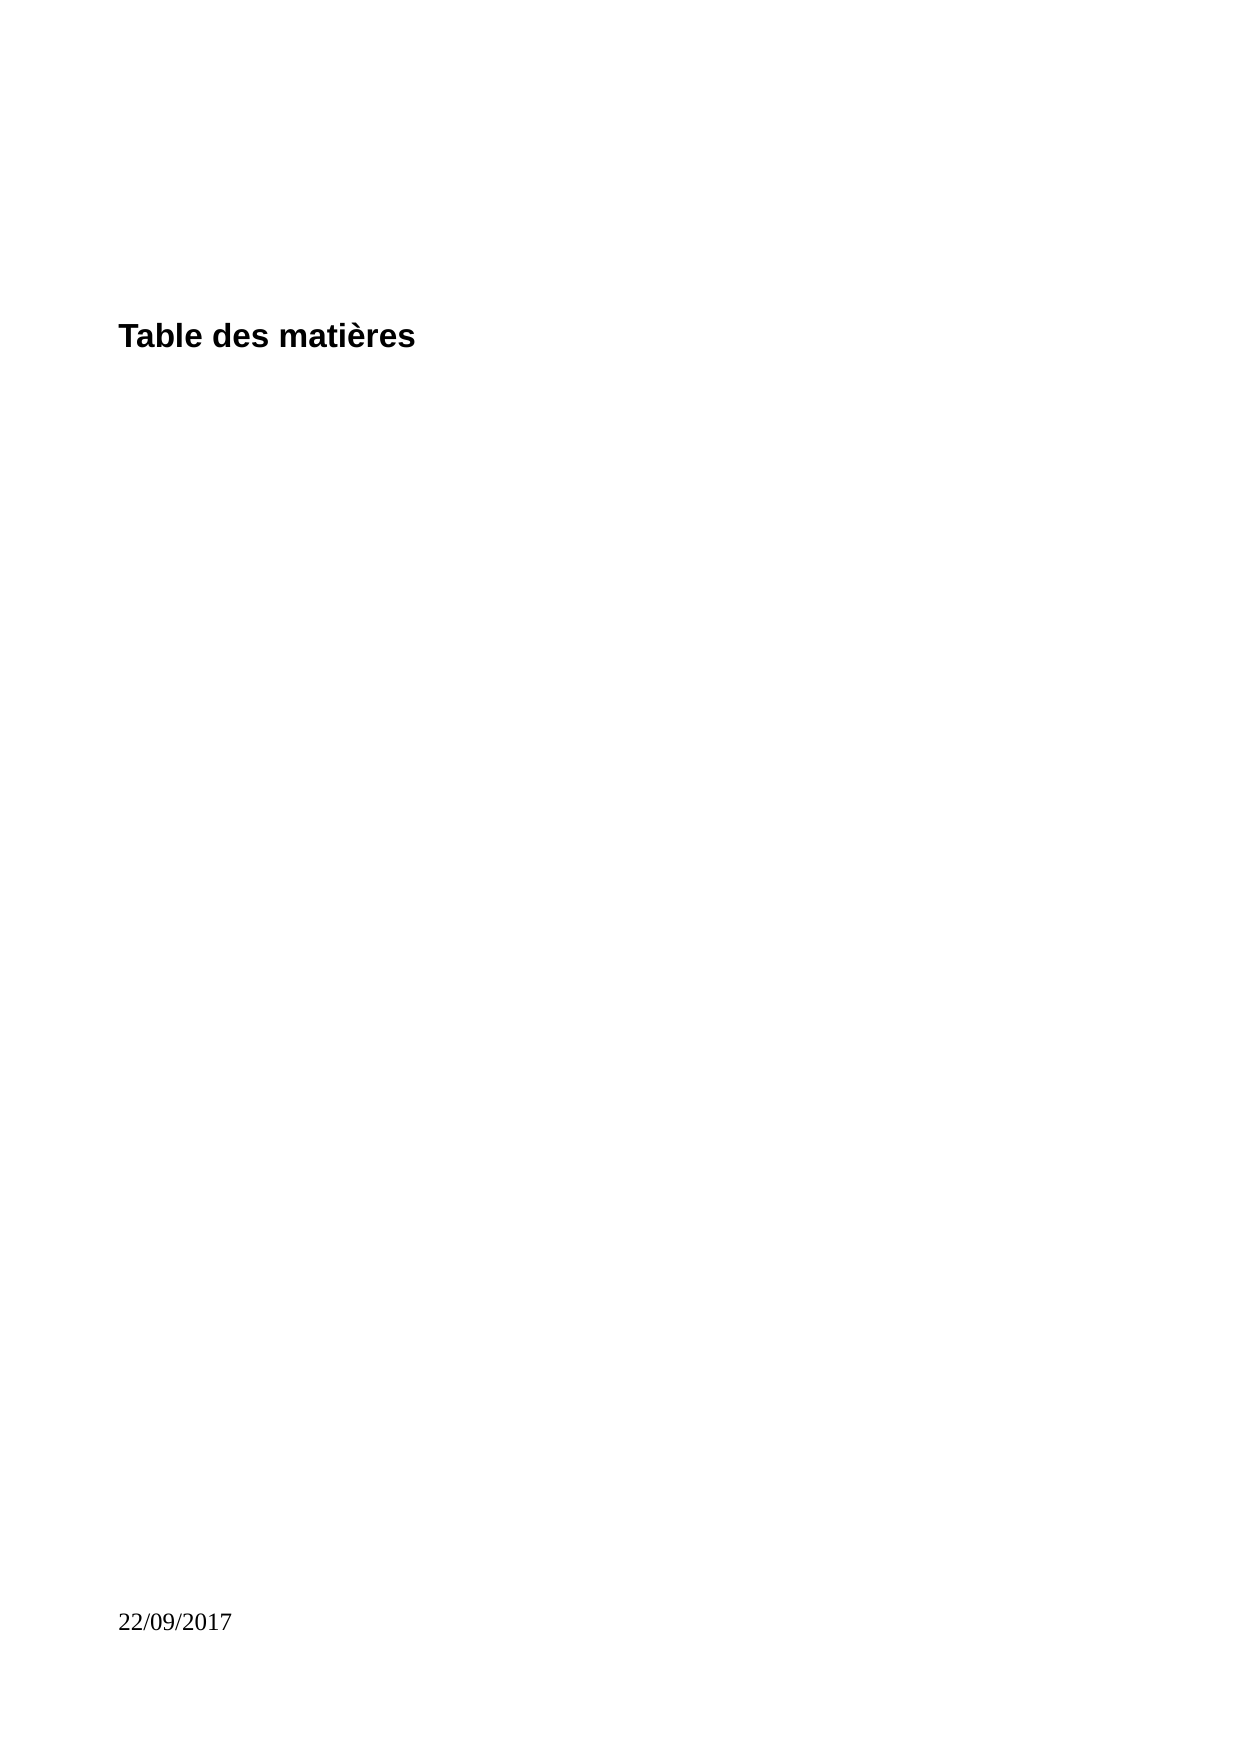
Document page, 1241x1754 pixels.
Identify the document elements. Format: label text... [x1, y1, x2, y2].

subtitle Table des matières [118, 316, 1122, 354]
